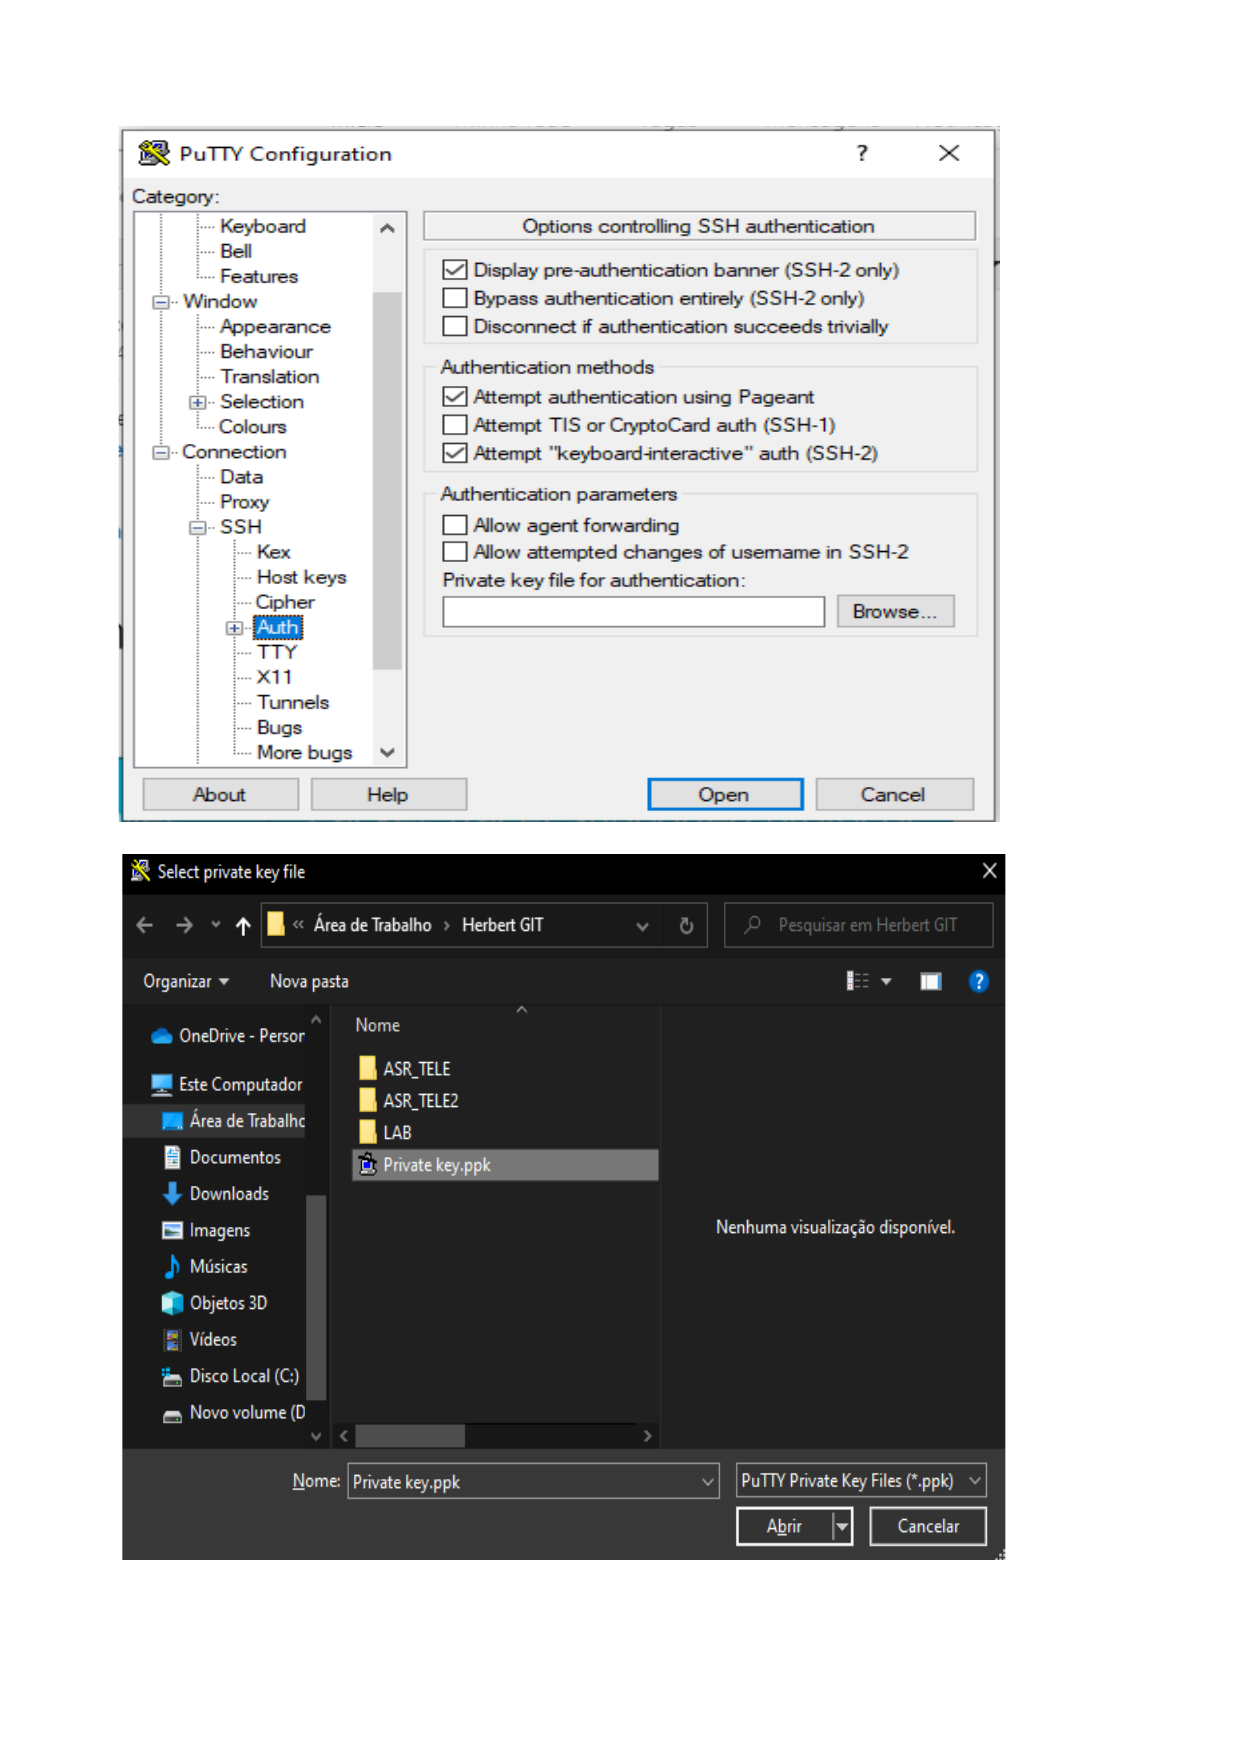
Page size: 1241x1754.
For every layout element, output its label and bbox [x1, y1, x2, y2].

picture [122, 854, 1006, 1560]
picture [118, 126, 1000, 822]
